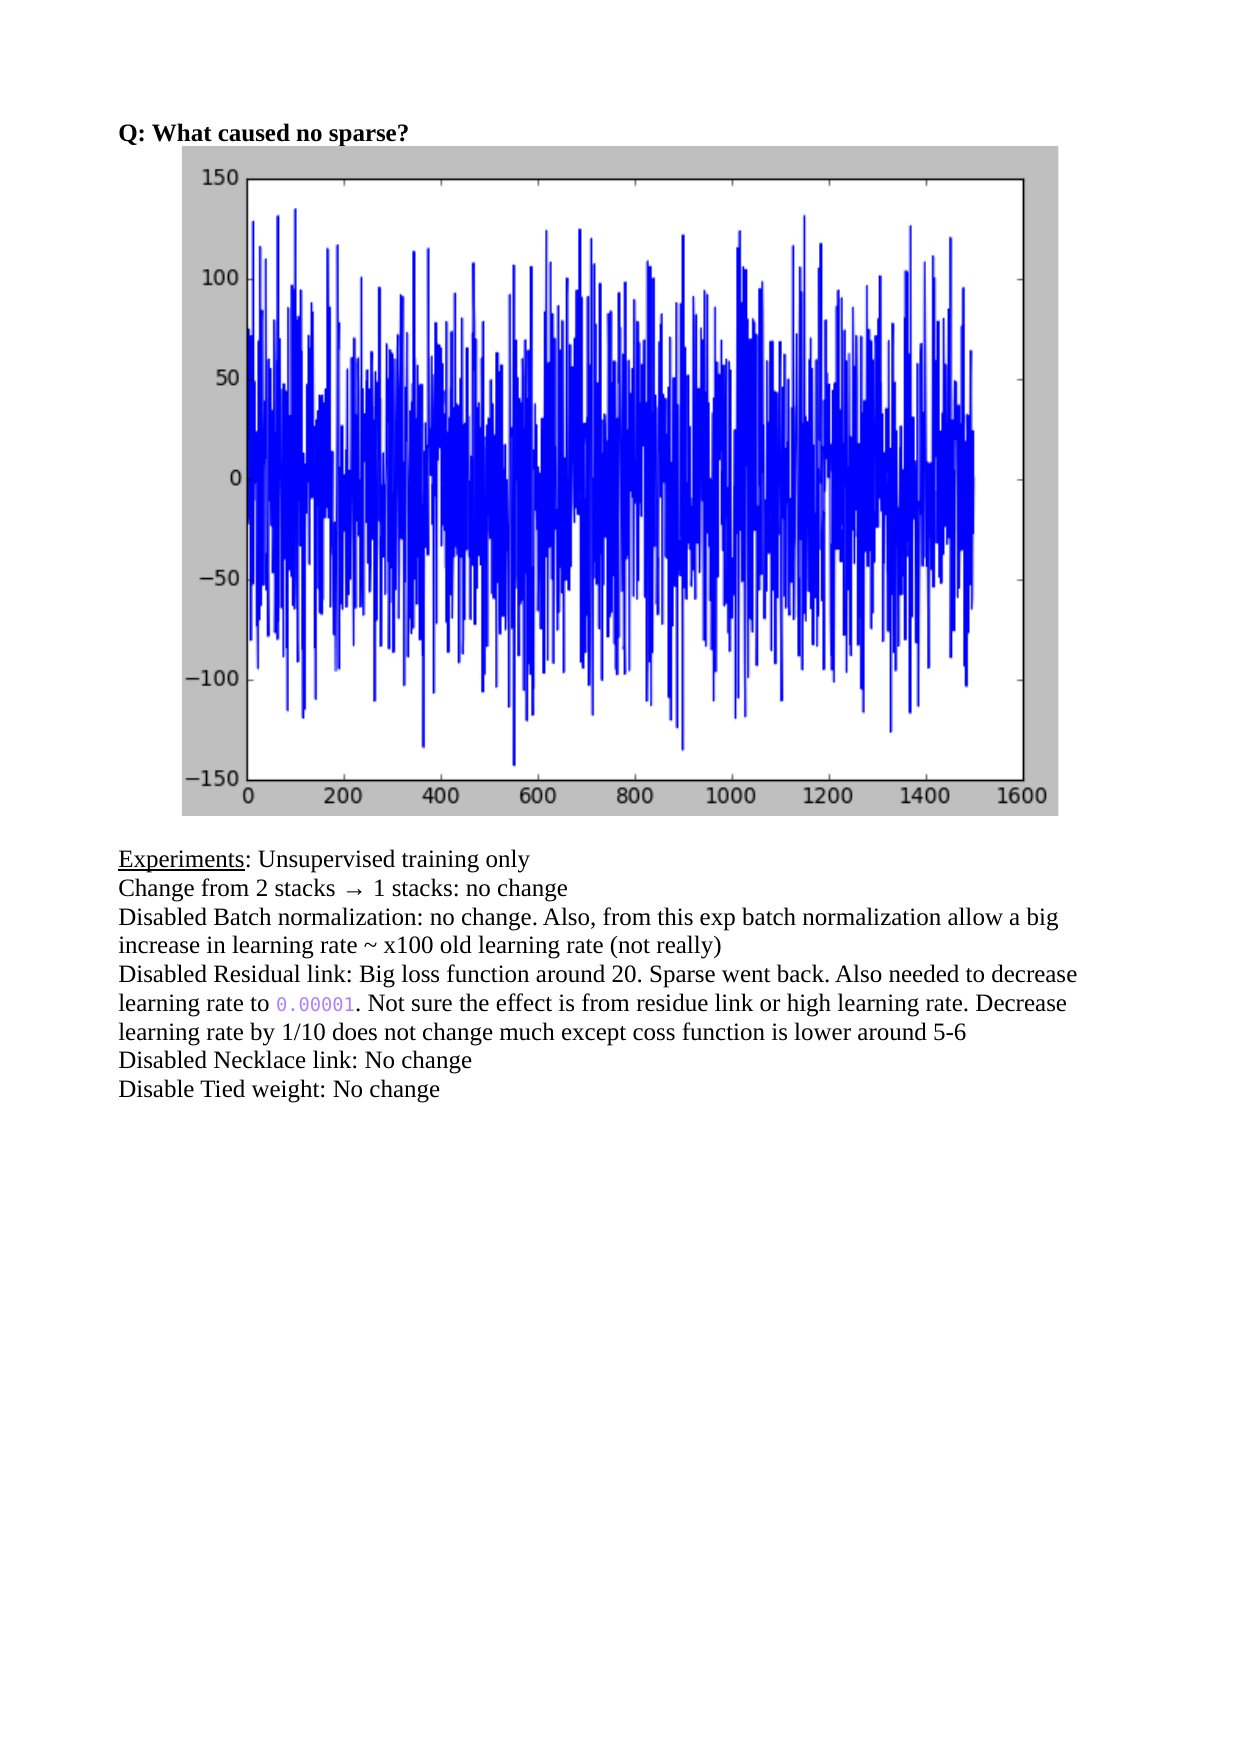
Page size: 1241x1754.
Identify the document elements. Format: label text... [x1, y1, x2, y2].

picture [181, 146, 1059, 816]
text Disabled Batch normalization: no change. Also, from this exp batch normalization allow a big increase in learning rate ~ x100 old learning rate (not really) [118, 902, 1122, 959]
text Disable Tied weight: No change [118, 1074, 1122, 1103]
text Disabled Residual link: Big loss function around 20. Sparse went back. Also needed to decrease learning rate to 0.00001. Not sure the effect is from residue link or high learning rate. Decrease learning rate by 1/10 does not change much except coss function is lower around 5-6 [118, 959, 1122, 1046]
text Experiments: Unsupervised training only [118, 844, 1122, 873]
text Q: What caused no sparse? [118, 118, 1122, 147]
text Change from 2 stacks → 1 stacks: no change [118, 873, 1122, 902]
text Disabled Necklace link: No change [118, 1046, 1122, 1074]
